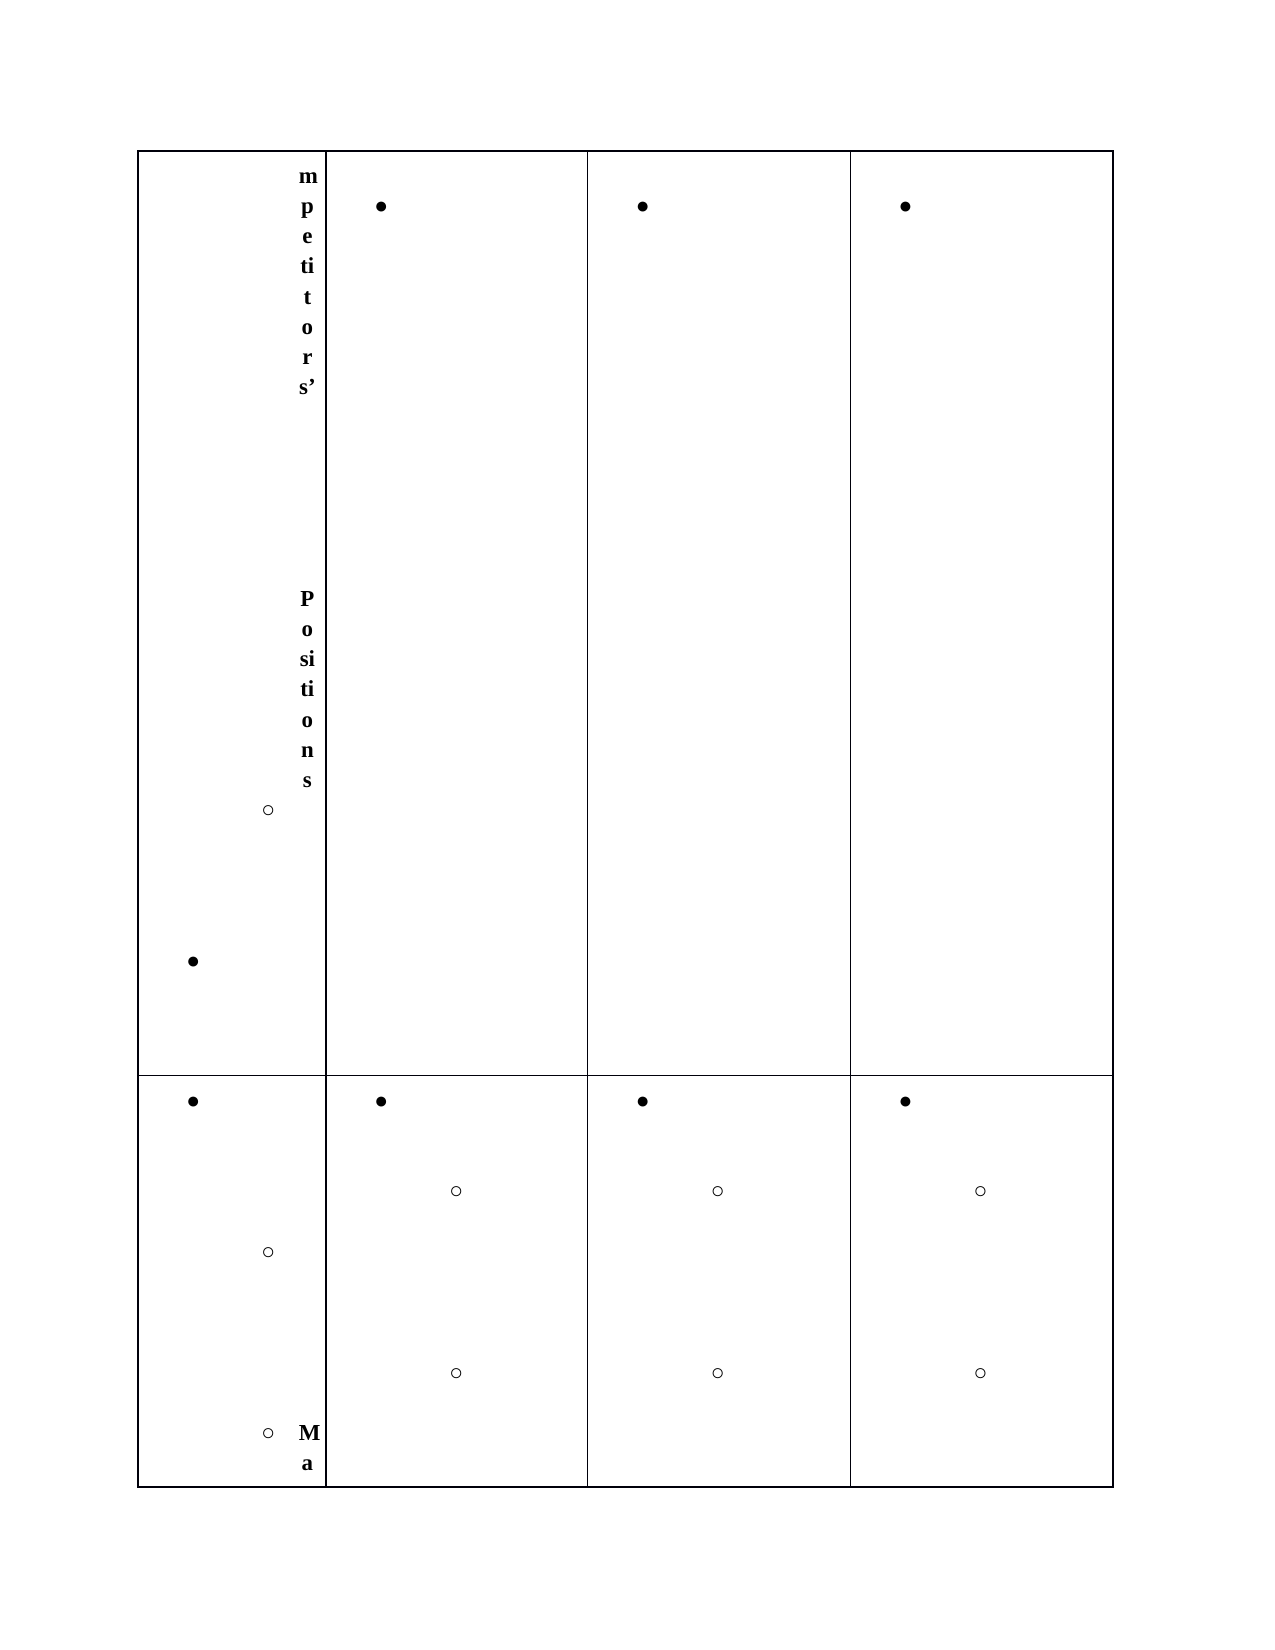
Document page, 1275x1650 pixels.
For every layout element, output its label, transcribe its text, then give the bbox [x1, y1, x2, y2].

table_cell Competitors’ Positions [139, 152, 325, 1075]
table_cell [327, 152, 587, 1075]
table_cell [588, 1076, 850, 1486]
table_cell [851, 152, 1112, 1075]
table_cell [327, 1076, 587, 1486]
table_cell [588, 152, 850, 1075]
table_cell Management Experience [139, 1076, 325, 1486]
table_cell [851, 1076, 1112, 1486]
